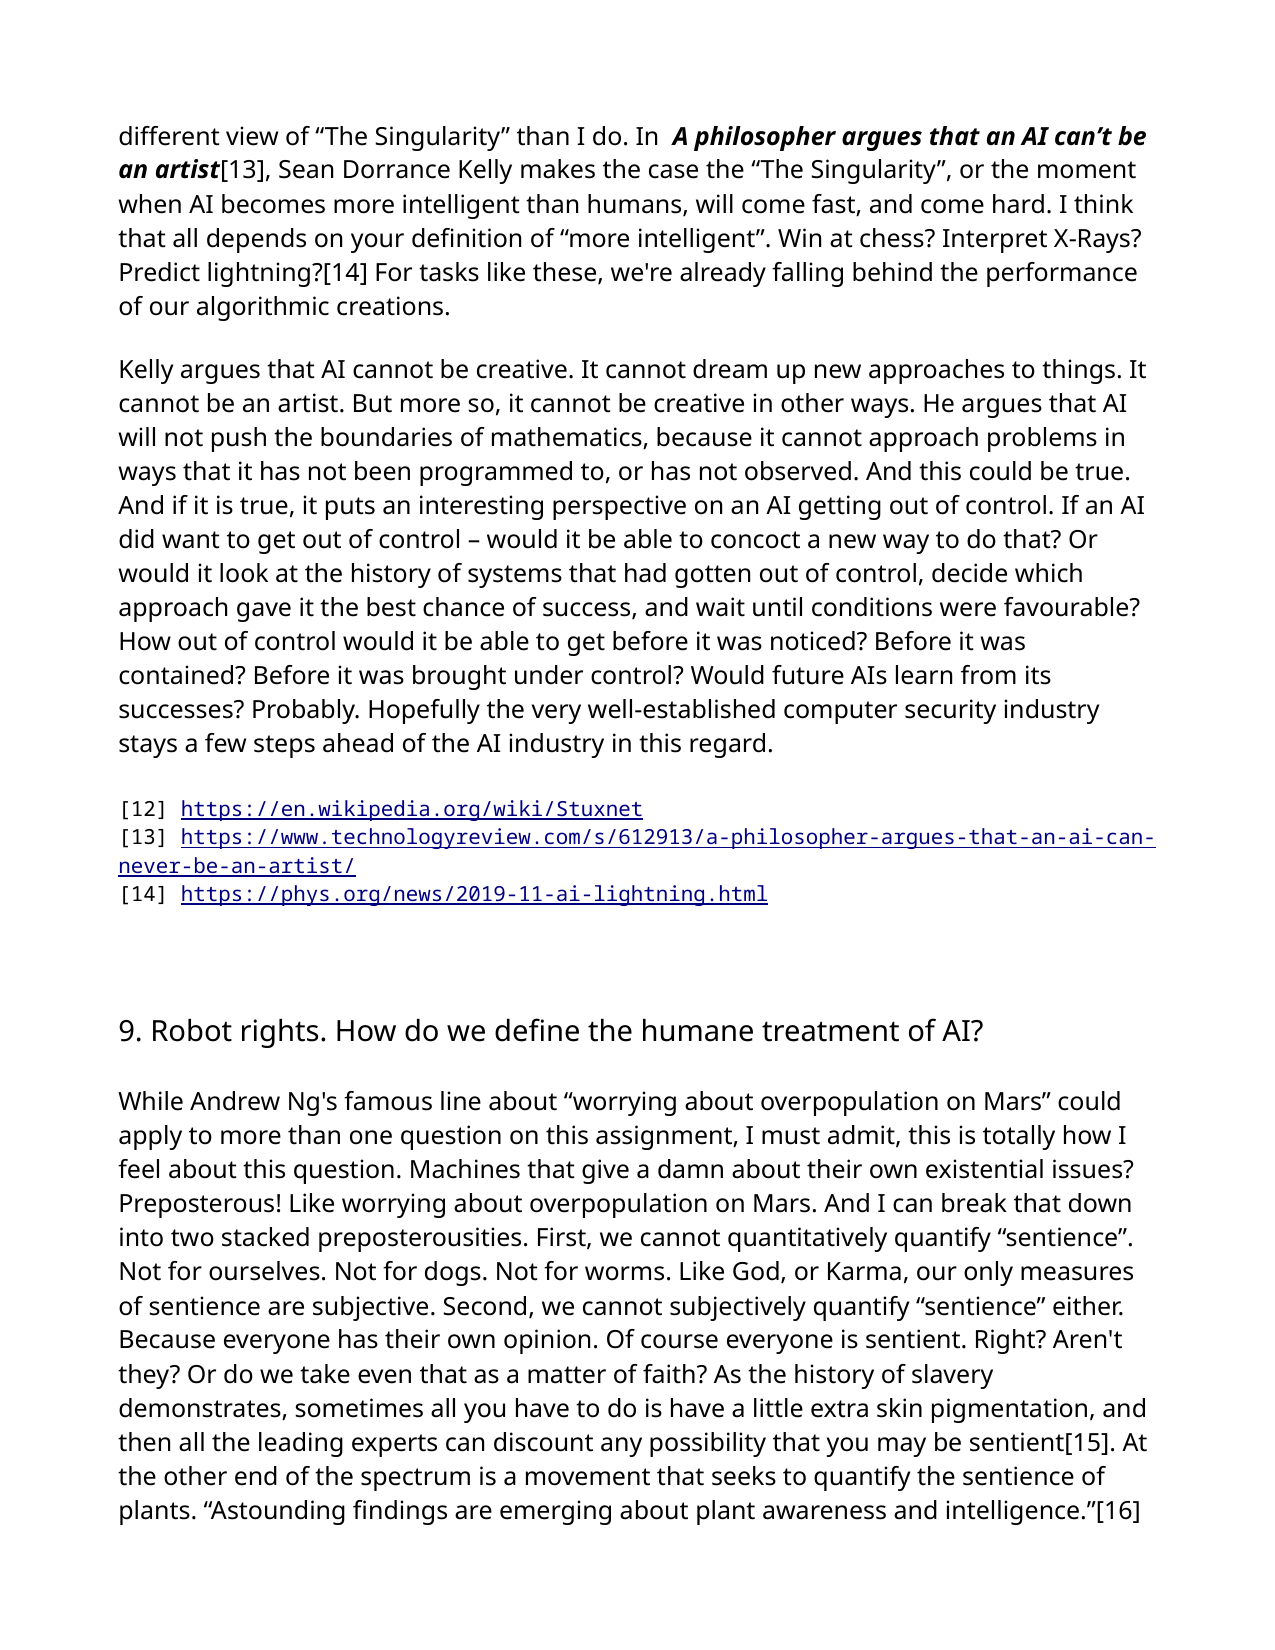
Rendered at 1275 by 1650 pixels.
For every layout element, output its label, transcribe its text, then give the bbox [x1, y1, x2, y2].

text [14] https://phys.org/news/2019-11-ai-lightning.html [118, 879, 1157, 908]
text 9. Robot rights. How do we define the humane treatment of AI? [118, 1010, 1157, 1050]
text While Andrew Ng's famous line about “worrying about overpopulation on Mars” could apply to more than one question on this assignment, I must admit, this is totally how I feel about this question. Machines that give a damn about their own existential issues? Preposterous! Like worrying about overpopulation on Mars. And I can break that down into two stacked preposterousities. First, we cannot quantitatively quantify “sentience”. Not for ourselves. Not for dogs. Not for worms. Like God, or Karma, our only measures of sentience are subjective. Second, we cannot subjectively quantify “sentience” either. Because everyone has their own opinion. Of course everyone is sentient. Right? Aren't they? Or do we take even that as a matter of faith? As the history of slavery demonstrates, sometimes all you have to do is have a little extra skin pigmentation, and then all the leading experts can discount any possibility that you may be sentient[15]. At the other end of the spectrum is a movement that seeks to quantify the sentience of plants. “Astounding findings are emerging about plant awareness and intelligence.”[16] [118, 1084, 1157, 1527]
text Kelly argues that AI cannot be creative. It cannot dream up new approaches to things. It cannot be an artist. But more so, it cannot be creative in other ways. He argues that AI will not push the boundaries of mathematics, because it cannot approach problems in ways that it has not been programmed to, or has not observed. And this could be true. And if it is true, it puts an interesting perspective on an AI getting out of control. If an AI did want to get out of control – would it be able to concoct a new way to do that? Or would it look at the history of systems that had gotten out of control, decide which approach gave it the best chance of success, and wait until conditions were favourable? How out of control would it be able to get before it was noticed? Before it was contained? Before it was brought under control? Would future AIs learn from its successes? Probably. Hopefully the very well-established computer security industry stays a few steps ahead of the AI industry in this regard. [118, 351, 1157, 760]
text [12] https://en.wikipedia.org/wiki/Stuxnet [118, 794, 1157, 822]
text [13] https://www.technologyreview.com/s/612913/a-philosopher-argues-that-an-ai-can-never-be-an-artist/ [118, 822, 1157, 879]
text different view of “The Singularity” than I do. In A philosopher argues that an AI can’t be an artist[13], Sean Dorrance Kelly makes the case the “The Singularity”, or the moment when AI becomes more intelligent than humans, will come fast, and come hard. I think that all depends on your definition of “more intelligent”. Win at chess? Interpret X-Rays? Predict lightning?[14] For tasks like these, we're already falling behind the performance of our algorithmic creations. [118, 118, 1157, 322]
